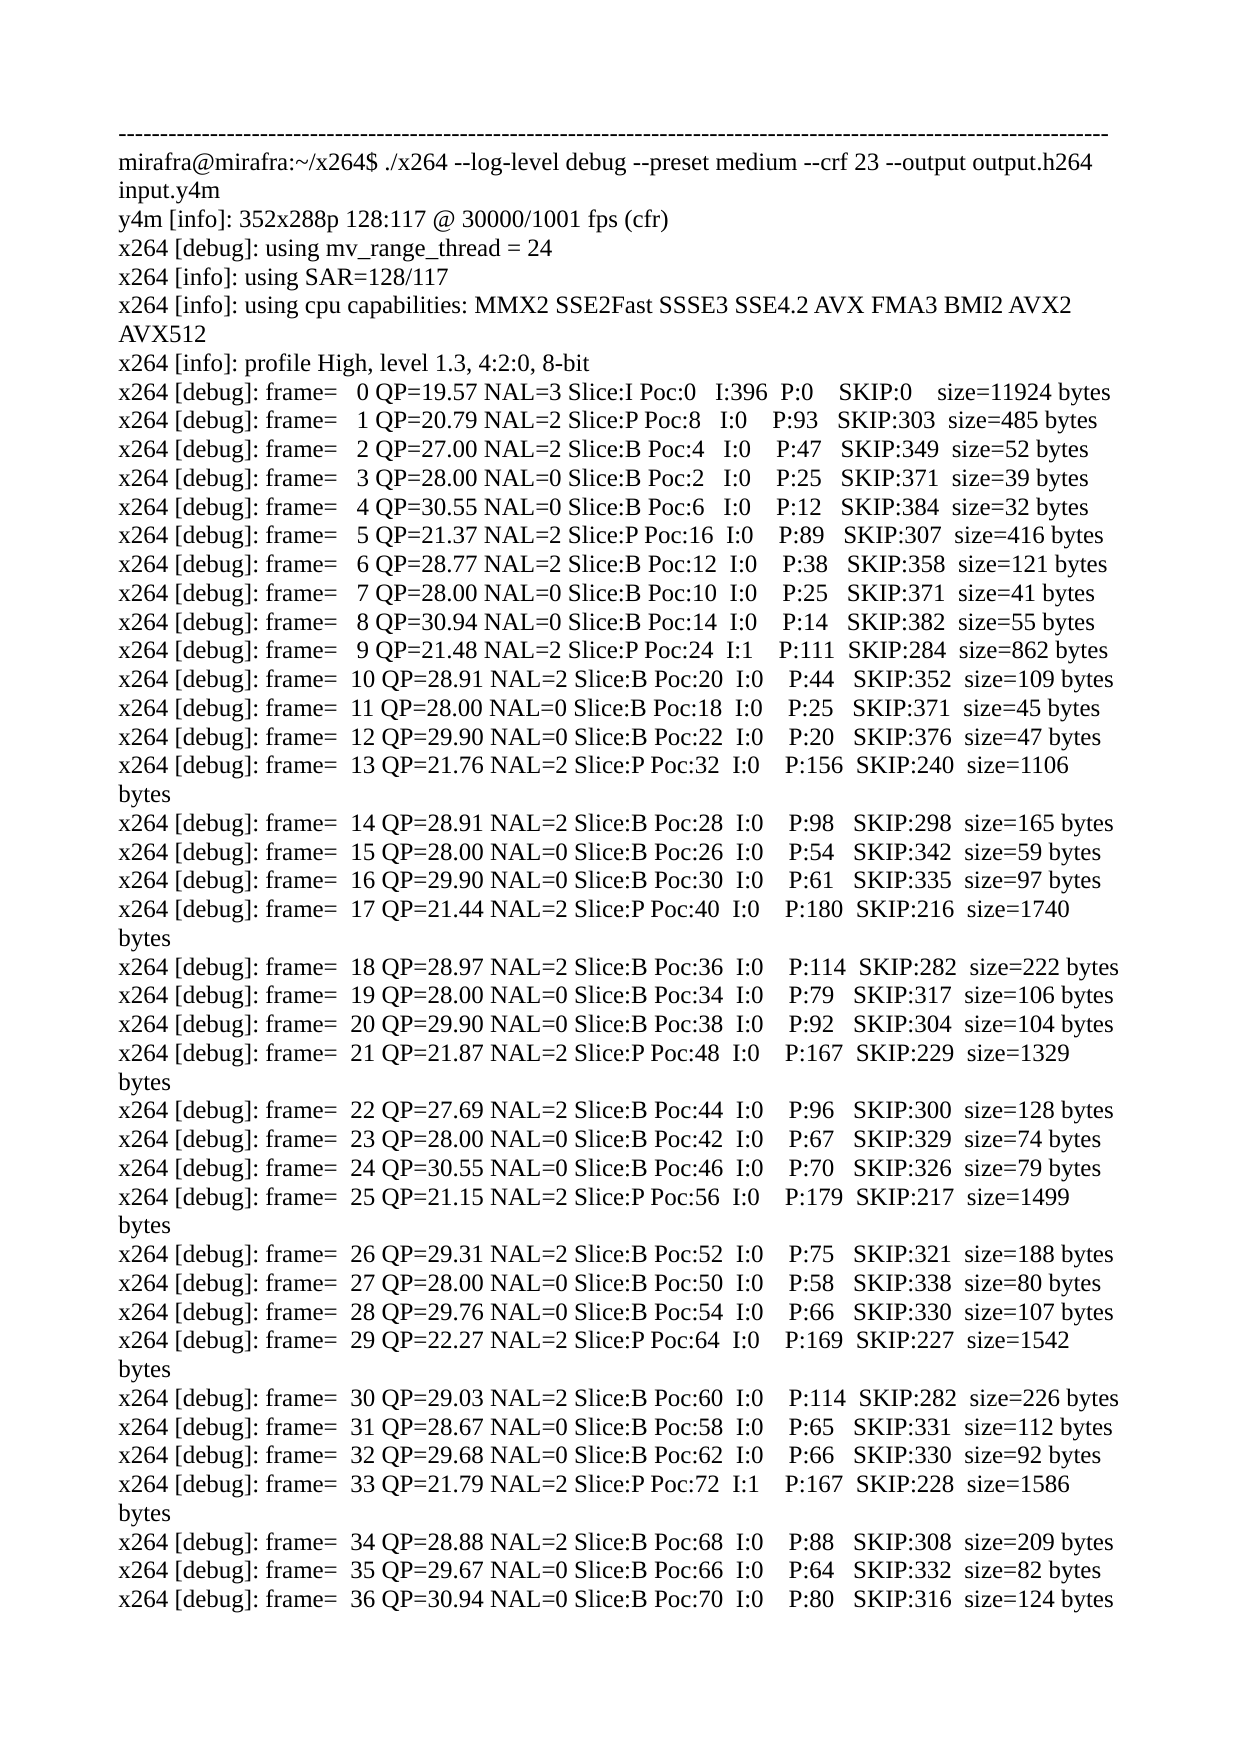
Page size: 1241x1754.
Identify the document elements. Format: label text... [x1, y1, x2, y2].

text x264 [debug]: frame= 3 QP=28.00 NAL=0 Slice:B Poc:2 I:0 P:25 SKIP:371 size=39 bytes [118, 463, 1122, 492]
text x264 [debug]: frame= 8 QP=30.94 NAL=0 Slice:B Poc:14 I:0 P:14 SKIP:382 size=55 bytes [118, 607, 1122, 636]
text x264 [debug]: frame= 27 QP=28.00 NAL=0 Slice:B Poc:50 I:0 P:58 SKIP:338 size=80 bytes [118, 1268, 1122, 1297]
text x264 [debug]: frame= 26 QP=29.31 NAL=2 Slice:B Poc:52 I:0 P:75 SKIP:321 size=188 bytes [118, 1239, 1122, 1268]
text x264 [debug]: frame= 24 QP=30.55 NAL=0 Slice:B Poc:46 I:0 P:70 SKIP:326 size=79 bytes [118, 1153, 1122, 1182]
text x264 [debug]: frame= 10 QP=28.91 NAL=2 Slice:B Poc:20 I:0 P:44 SKIP:352 size=109 bytes [118, 664, 1122, 693]
text x264 [debug]: frame= 18 QP=28.97 NAL=2 Slice:B Poc:36 I:0 P:114 SKIP:282 size=222 bytes [118, 952, 1122, 981]
text x264 [debug]: frame= 21 QP=21.87 NAL=2 Slice:P Poc:48 I:0 P:167 SKIP:229 size=1329 bytes [118, 1038, 1122, 1096]
text x264 [debug]: frame= 1 QP=20.79 NAL=2 Slice:P Poc:8 I:0 P:93 SKIP:303 size=485 bytes [118, 406, 1122, 434]
text x264 [debug]: frame= 7 QP=28.00 NAL=0 Slice:B Poc:10 I:0 P:25 SKIP:371 size=41 bytes [118, 578, 1122, 607]
text x264 [debug]: frame= 14 QP=28.91 NAL=2 Slice:B Poc:28 I:0 P:98 SKIP:298 size=165 bytes [118, 808, 1122, 837]
text x264 [debug]: frame= 4 QP=30.55 NAL=0 Slice:B Poc:6 I:0 P:12 SKIP:384 size=32 bytes [118, 492, 1122, 521]
text x264 [info]: using cpu capabilities: MMX2 SSE2Fast SSSE3 SSE4.2 AVX FMA3 BMI2 AVX2 AVX512 [118, 291, 1122, 348]
text x264 [debug]: frame= 2 QP=27.00 NAL=2 Slice:B Poc:4 I:0 P:47 SKIP:349 size=52 bytes [118, 434, 1122, 463]
text x264 [debug]: frame= 33 QP=21.79 NAL=2 Slice:P Poc:72 I:1 P:167 SKIP:228 size=1586 bytes [118, 1469, 1122, 1527]
text x264 [debug]: frame= 32 QP=29.68 NAL=0 Slice:B Poc:62 I:0 P:66 SKIP:330 size=92 bytes [118, 1441, 1122, 1469]
text x264 [debug]: frame= 22 QP=27.69 NAL=2 Slice:B Poc:44 I:0 P:96 SKIP:300 size=128 bytes [118, 1096, 1122, 1124]
text y4m [info]: 352x288p 128:117 @ 30000/1001 fps (cfr) [118, 204, 1122, 233]
text x264 [debug]: frame= 23 QP=28.00 NAL=0 Slice:B Poc:42 I:0 P:67 SKIP:329 size=74 bytes [118, 1124, 1122, 1153]
text x264 [debug]: frame= 5 QP=21.37 NAL=2 Slice:P Poc:16 I:0 P:89 SKIP:307 size=416 bytes [118, 521, 1122, 549]
text x264 [debug]: frame= 20 QP=29.90 NAL=0 Slice:B Poc:38 I:0 P:92 SKIP:304 size=104 bytes [118, 1009, 1122, 1038]
text x264 [debug]: frame= 36 QP=30.94 NAL=0 Slice:B Poc:70 I:0 P:80 SKIP:316 size=124 bytes [118, 1584, 1122, 1613]
text x264 [debug]: frame= 29 QP=22.27 NAL=2 Slice:P Poc:64 I:0 P:169 SKIP:227 size=1542 bytes [118, 1326, 1122, 1383]
text x264 [debug]: frame= 25 QP=21.15 NAL=2 Slice:P Poc:56 I:0 P:179 SKIP:217 size=1499 bytes [118, 1182, 1122, 1239]
text x264 [debug]: frame= 6 QP=28.77 NAL=2 Slice:B Poc:12 I:0 P:38 SKIP:358 size=121 bytes [118, 549, 1122, 578]
text x264 [info]: profile High, level 1.3, 4:2:0, 8-bit [118, 348, 1122, 377]
text x264 [debug]: frame= 19 QP=28.00 NAL=0 Slice:B Poc:34 I:0 P:79 SKIP:317 size=106 bytes [118, 981, 1122, 1009]
text x264 [debug]: frame= 17 QP=21.44 NAL=2 Slice:P Poc:40 I:0 P:180 SKIP:216 size=1740 bytes [118, 894, 1122, 952]
text x264 [debug]: frame= 12 QP=29.90 NAL=0 Slice:B Poc:22 I:0 P:20 SKIP:376 size=47 bytes [118, 722, 1122, 751]
text x264 [debug]: frame= 13 QP=21.76 NAL=2 Slice:P Poc:32 I:0 P:156 SKIP:240 size=1106 bytes [118, 751, 1122, 808]
text x264 [debug]: frame= 31 QP=28.67 NAL=0 Slice:B Poc:58 I:0 P:65 SKIP:331 size=112 bytes [118, 1412, 1122, 1441]
text x264 [debug]: frame= 35 QP=29.67 NAL=0 Slice:B Poc:66 I:0 P:64 SKIP:332 size=82 bytes [118, 1556, 1122, 1584]
text x264 [debug]: using mv_range_thread = 24 [118, 233, 1122, 262]
text x264 [debug]: frame= 11 QP=28.00 NAL=0 Slice:B Poc:18 I:0 P:25 SKIP:371 size=45 bytes [118, 693, 1122, 722]
text x264 [debug]: frame= 30 QP=29.03 NAL=2 Slice:B Poc:60 I:0 P:114 SKIP:282 size=226 bytes [118, 1383, 1122, 1412]
text x264 [info]: using SAR=128/117 [118, 262, 1122, 291]
text ----------------------------------------------------------------------------------------------------------------------- mirafra@mirafra:~/x264$ ./x264 --log-level debug --preset medium --crf 23 --output output.h264 input.y4m [118, 118, 1122, 204]
text x264 [debug]: frame= 15 QP=28.00 NAL=0 Slice:B Poc:26 I:0 P:54 SKIP:342 size=59 bytes [118, 837, 1122, 866]
text x264 [debug]: frame= 9 QP=21.48 NAL=2 Slice:P Poc:24 I:1 P:111 SKIP:284 size=862 bytes [118, 636, 1122, 664]
text x264 [debug]: frame= 28 QP=29.76 NAL=0 Slice:B Poc:54 I:0 P:66 SKIP:330 size=107 bytes [118, 1297, 1122, 1326]
text x264 [debug]: frame= 16 QP=29.90 NAL=0 Slice:B Poc:30 I:0 P:61 SKIP:335 size=97 bytes [118, 866, 1122, 894]
text x264 [debug]: frame= 34 QP=28.88 NAL=2 Slice:B Poc:68 I:0 P:88 SKIP:308 size=209 bytes [118, 1527, 1122, 1556]
text x264 [debug]: frame= 0 QP=19.57 NAL=3 Slice:I Poc:0 I:396 P:0 SKIP:0 size=11924 bytes [118, 377, 1122, 406]
